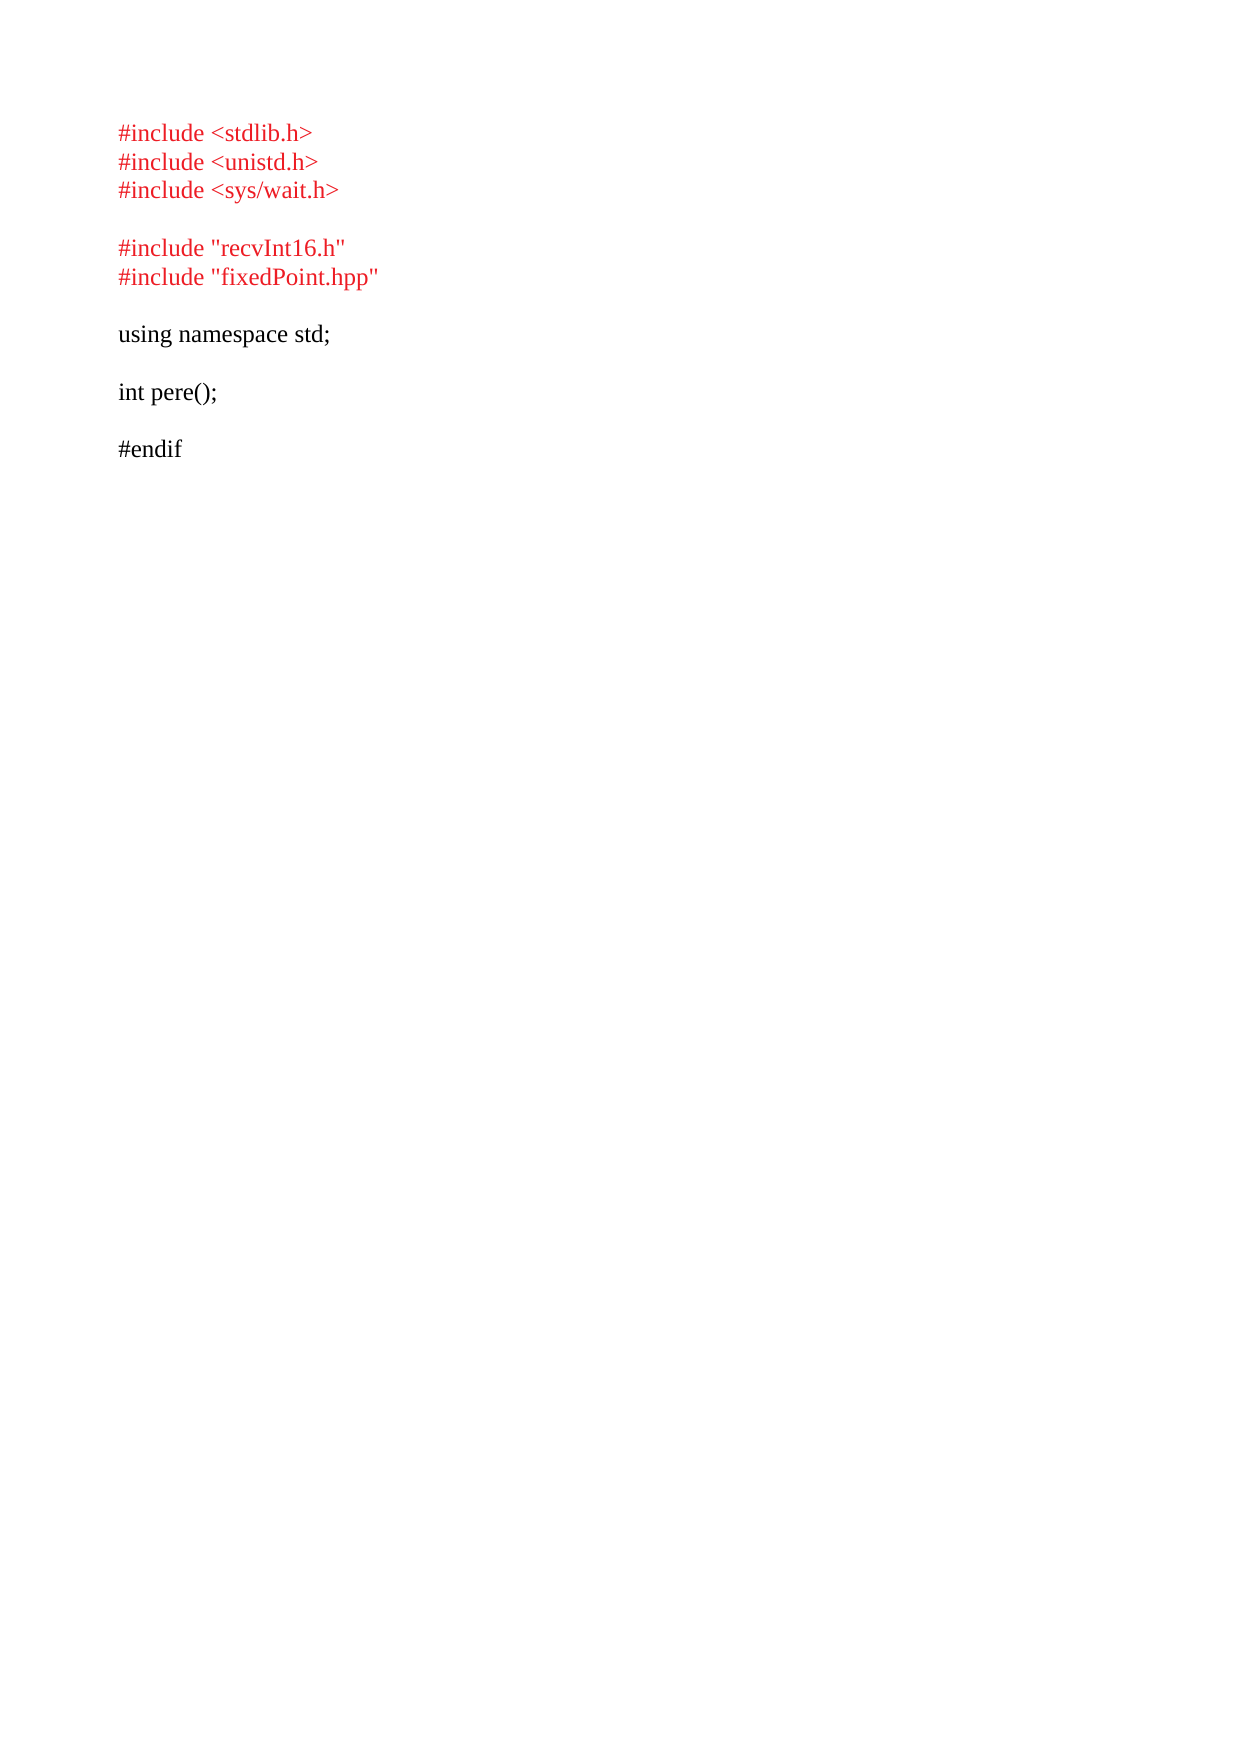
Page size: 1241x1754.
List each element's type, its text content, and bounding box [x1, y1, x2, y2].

text #include <sys/wait.h> [118, 176, 1122, 204]
text int pere(); [118, 377, 1122, 406]
text #include <unistd.h> [118, 147, 1122, 176]
text #include <stdlib.h> [118, 118, 1122, 147]
text #endif [118, 434, 1122, 463]
text #include "fixedPoint.hpp" [118, 262, 1122, 291]
text #include "recvInt16.h" [118, 233, 1122, 262]
text using namespace std; [118, 319, 1122, 348]
